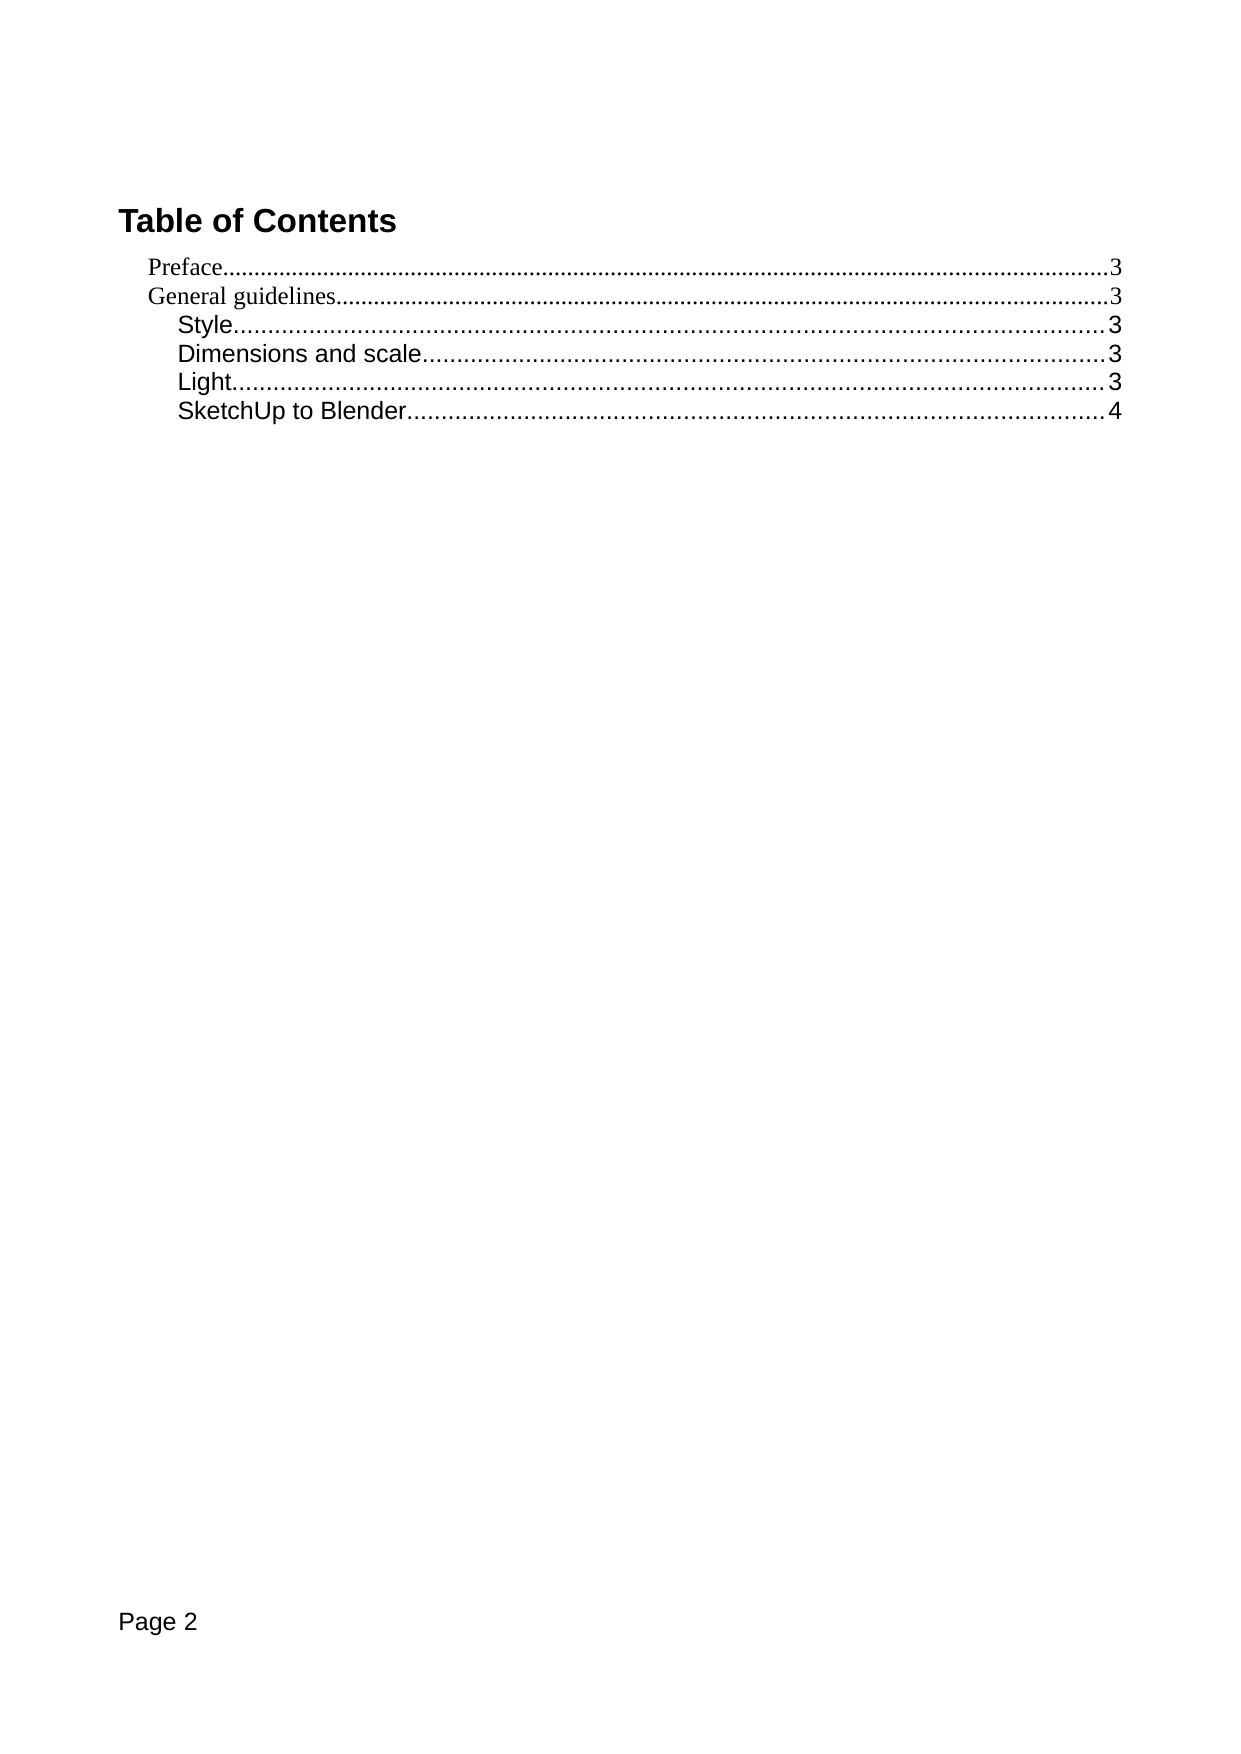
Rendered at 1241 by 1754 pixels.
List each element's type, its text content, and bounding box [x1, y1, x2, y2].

text SketchUp to Blender 4 [177, 396, 1122, 425]
text General guidelines 3 [148, 281, 1122, 310]
text Style 3 [177, 310, 1122, 338]
text Preface 3 [148, 252, 1122, 281]
subtitle Table of Contents [118, 201, 1122, 240]
text Dimensions and scale 3 [177, 338, 1122, 367]
text Light 3 [177, 367, 1122, 396]
